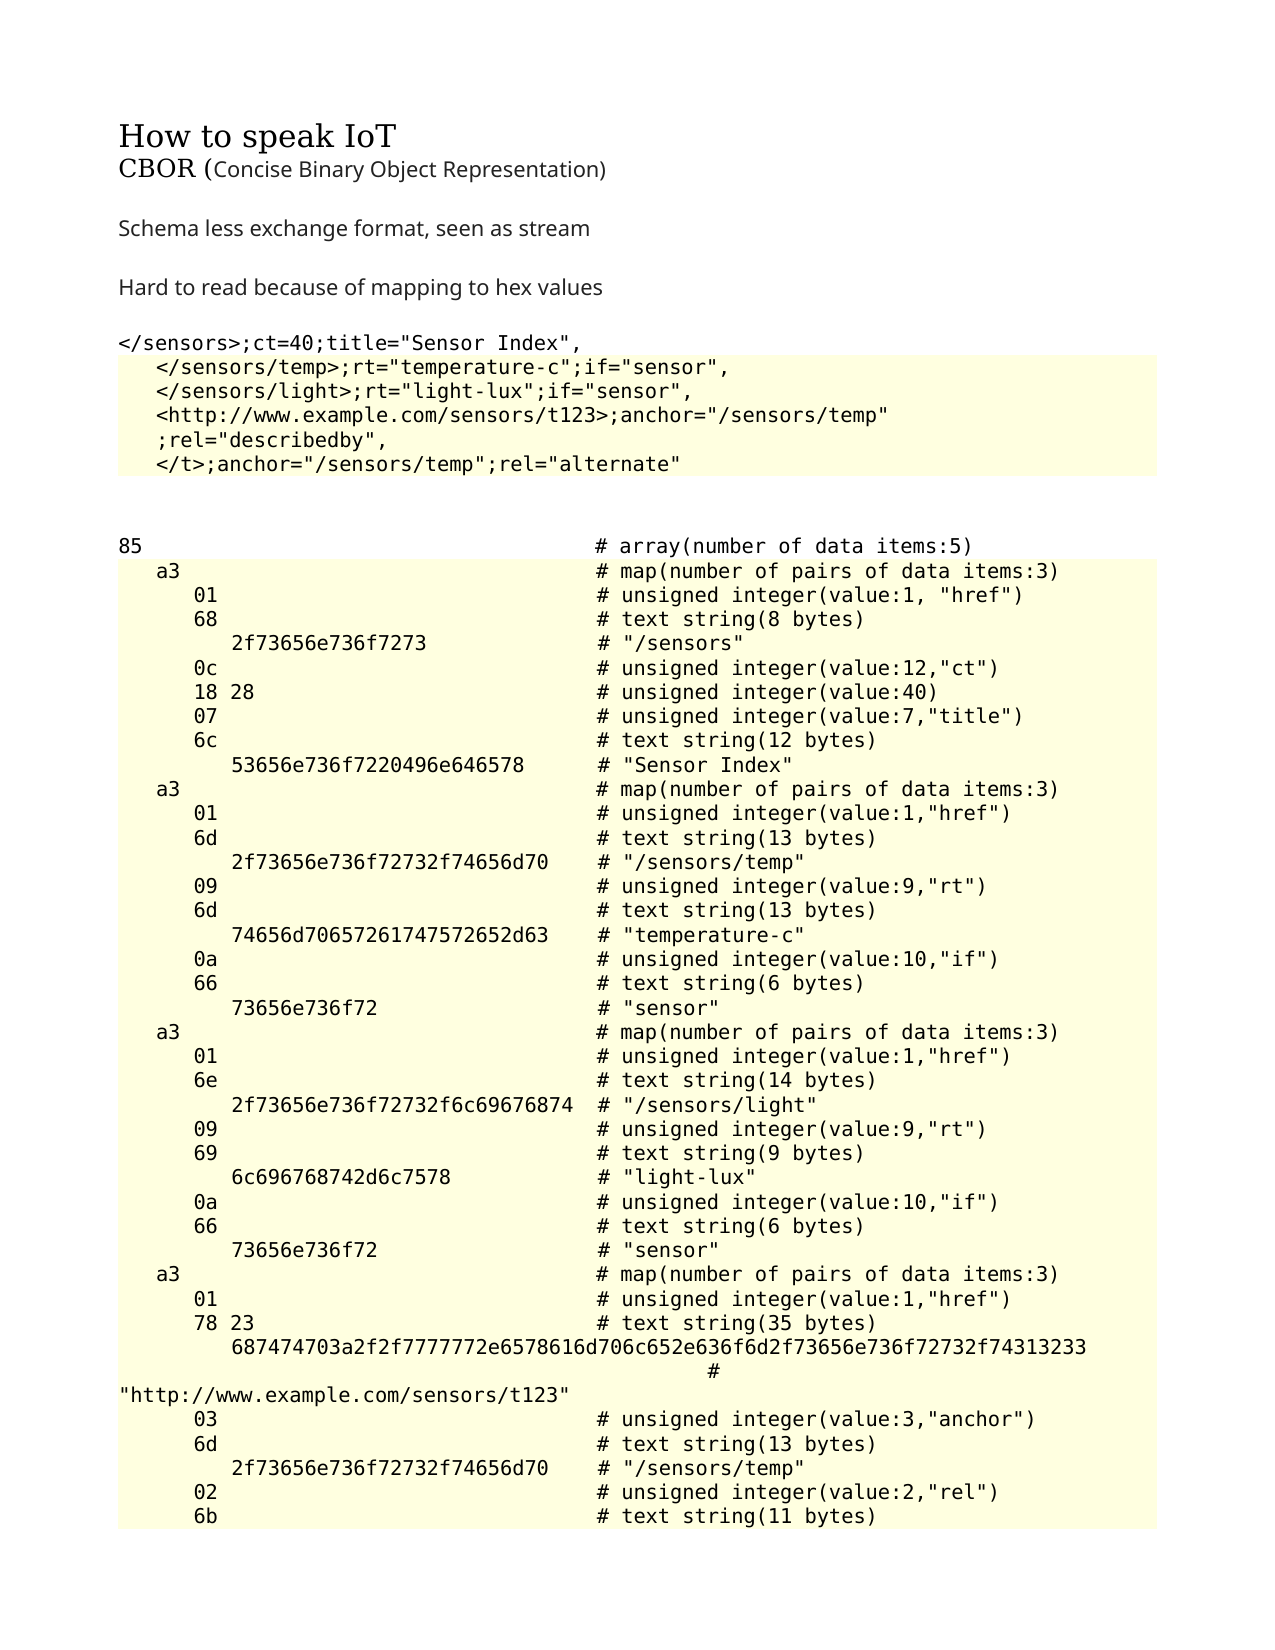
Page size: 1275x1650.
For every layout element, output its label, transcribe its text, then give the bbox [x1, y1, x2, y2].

text 6c # text string(12 bytes) [118, 728, 1157, 753]
text 2f73656e736f7273 # "/sensors" [118, 631, 1157, 656]
text CBOR (Concise Binary Object Representation) [118, 154, 1157, 184]
text a3 # map(number of pairs of data items:3) [118, 1020, 1157, 1044]
text 0a # unsigned integer(value:10,"if") [118, 1190, 1157, 1214]
text 73656e736f72 # "sensor" [118, 996, 1157, 1020]
text 69 # text string(9 bytes) [118, 1141, 1157, 1165]
text 09 # unsigned integer(value:9,"rt") [118, 1117, 1157, 1141]
text 74656d70657261747572652d63 # "temperature-c" [118, 923, 1157, 947]
text How to speak IoT [118, 118, 1157, 154]
text 73656e736f72 # "sensor" [118, 1238, 1157, 1262]
text 6d # text string(13 bytes) [118, 1432, 1157, 1456]
text 6e # text string(14 bytes) [118, 1068, 1157, 1093]
text 66 # text string(6 bytes) [118, 971, 1157, 996]
text </sensors/temp>;rt="temperature-c";if="sensor", [118, 355, 1157, 379]
text 0c # unsigned integer(value:12,"ct") [118, 656, 1157, 680]
text 09 # unsigned integer(value:9,"rt") [118, 874, 1157, 898]
text 01 # unsigned integer(value:1,"href") [118, 1287, 1157, 1311]
text 53656e736f7220496e646578 # "Sensor Index" [118, 753, 1157, 777]
text a3 # map(number of pairs of data items:3) [118, 1262, 1157, 1287]
text 02 # unsigned integer(value:2,"rel") [118, 1480, 1157, 1504]
text 0a # unsigned integer(value:10,"if") [118, 947, 1157, 971]
text </sensors/light>;rt="light-lux";if="sensor", [118, 379, 1157, 403]
text 2f73656e736f72732f6c69676874 # "/sensors/light" [118, 1093, 1157, 1117]
text Schema less exchange format, seen as stream [118, 213, 1157, 243]
text 2f73656e736f72732f74656d70 # "/sensors/temp" [118, 1456, 1157, 1480]
text a3 # map(number of pairs of data items:3) [118, 777, 1157, 801]
text 2f73656e736f72732f74656d70 # "/sensors/temp" [118, 850, 1157, 874]
text <http://www.example.com/sensors/t123>;anchor="/sensors/temp" [118, 403, 1157, 428]
text 18 28 # unsigned integer(value:40) [118, 680, 1157, 704]
text 07 # unsigned integer(value:7,"title") [118, 704, 1157, 728]
text 687474703a2f2f7777772e6578616d706c652e636f6d2f73656e736f72732f74313233 [118, 1335, 1157, 1359]
text </t>;anchor="/sensors/temp";rel="alternate" [118, 452, 1157, 476]
text 6b # text string(11 bytes) [118, 1504, 1157, 1529]
text 78 23 # text string(35 bytes) [118, 1311, 1157, 1335]
text 6d # text string(13 bytes) [118, 898, 1157, 923]
text 6c696768742d6c7578 # "light-lux" [118, 1165, 1157, 1190]
text 66 # text string(6 bytes) [118, 1214, 1157, 1238]
text a3 # map(number of pairs of data items:3) [118, 559, 1157, 583]
text 85 # array(number of data items:5) [118, 535, 1157, 559]
text 03 # unsigned integer(value:3,"anchor") [118, 1407, 1157, 1432]
text ;rel="describedby", [118, 428, 1157, 452]
text 01 # unsigned integer(value:1,"href") [118, 801, 1157, 826]
text 68 # text string(8 bytes) [118, 607, 1157, 631]
text </sensors>;ct=40;title="Sensor Index", [118, 331, 1157, 355]
text 6d # text string(13 bytes) [118, 826, 1157, 850]
text # "http://www.example.com/sensors/t123" [118, 1359, 1157, 1407]
text 01 # unsigned integer(value:1, "href") [118, 583, 1157, 607]
text Hard to read because of mapping to hex values [118, 272, 1157, 302]
text 01 # unsigned integer(value:1,"href") [118, 1044, 1157, 1068]
